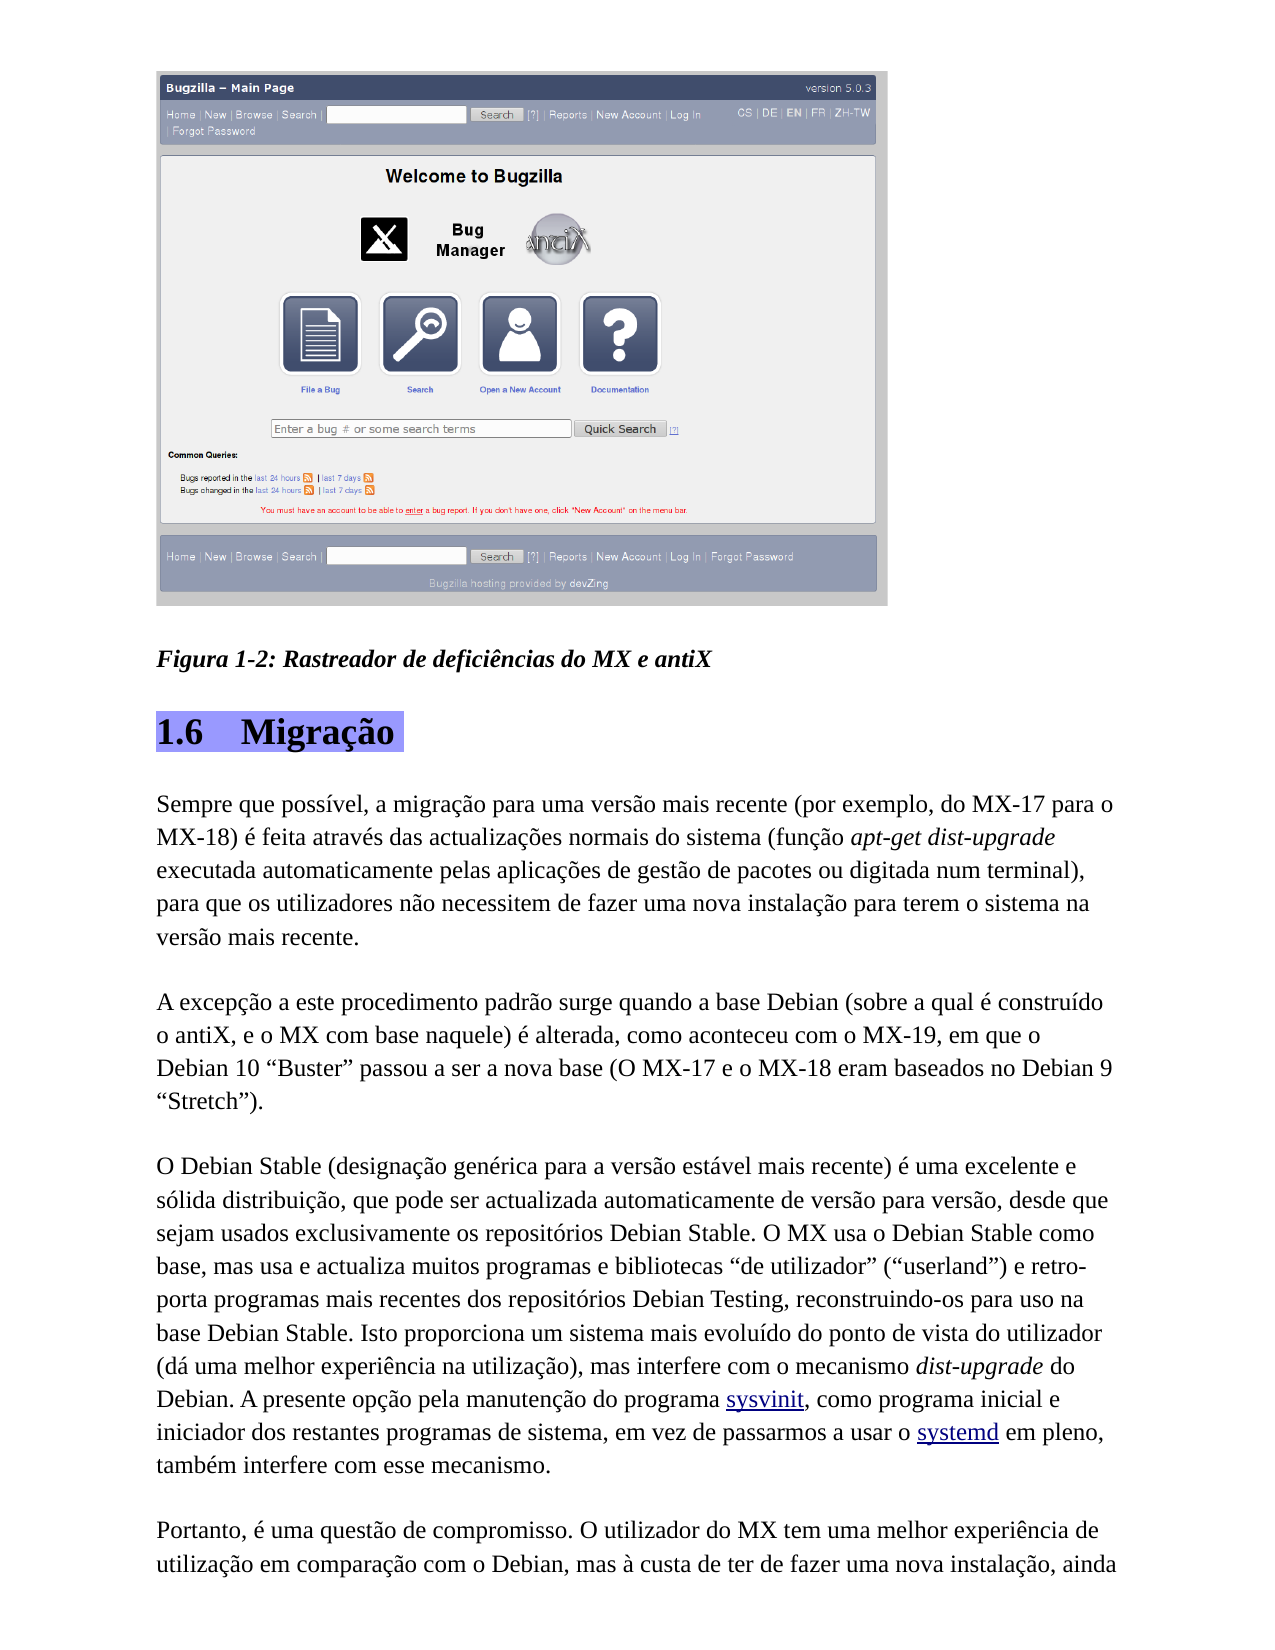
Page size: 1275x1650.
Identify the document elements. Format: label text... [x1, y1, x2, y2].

text O Debian Stable (designação genérica para a versão estável mais recente) é uma excelente e sólida distribuição, que pode ser actualizada automaticamente de versão para versão, desde que sejam usados exclusivamente os repositórios Debian Stable. O MX usa o Debian Stable como base, mas usa e actualiza muitos programas e bibliotecas “de utilizador” (“userland”) e retro-porta programas mais recentes dos repositórios Debian Testing, reconstruindo-os para uso na base Debian Stable. Isto proporciona um sistema mais evoluído do ponto de vista do utilizador (dá uma melhor experiência na utilização), mas interfere com o mecanismo dist-upgrade do Debian. A presente opção pela manutenção do programa sysvinit, como programa inicial e iniciador dos restantes programas de sistema, em vez de passarmos a usar o systemd em pleno, também interfere com esse mecanismo. [150, 1146, 1125, 1479]
picture [156, 71, 888, 606]
subtitle 1.6 Migração [150, 704, 1125, 752]
text Sempre que possível, a migração para uma versão mais recente (por exemplo, do MX-17 para o MX-18) é feita através das actualizações normais do sistema (função apt-get dist-upgrade executada automaticamente pelas aplicações de gestão de pacotes ou digitada num terminal), para que os utilizadores não necessitem de fazer uma nova instalação para terem o sistema na versão mais recente. [150, 783, 1125, 950]
text Figura 1-2: Rastreador de deficiências do MX e antiX [150, 639, 1125, 673]
text A excepção a este procedimento padrão surge quando a base Debian (sobre a qual é construído o antiX, e o MX com base naquele) é alterada, como aconteceu com o MX-19, em que o Debian 10 “Buster” passou a ser a nova base (O MX-17 e o MX-18 eram baseados no Debian 9 “Stretch”). [150, 981, 1125, 1115]
text Portanto, é uma questão de compromisso. O utilizador do MX tem uma melhor experiência de utilização em comparação com o Debian, mas à custa de ter de fazer uma nova instalação, ainda [150, 1510, 1125, 1584]
